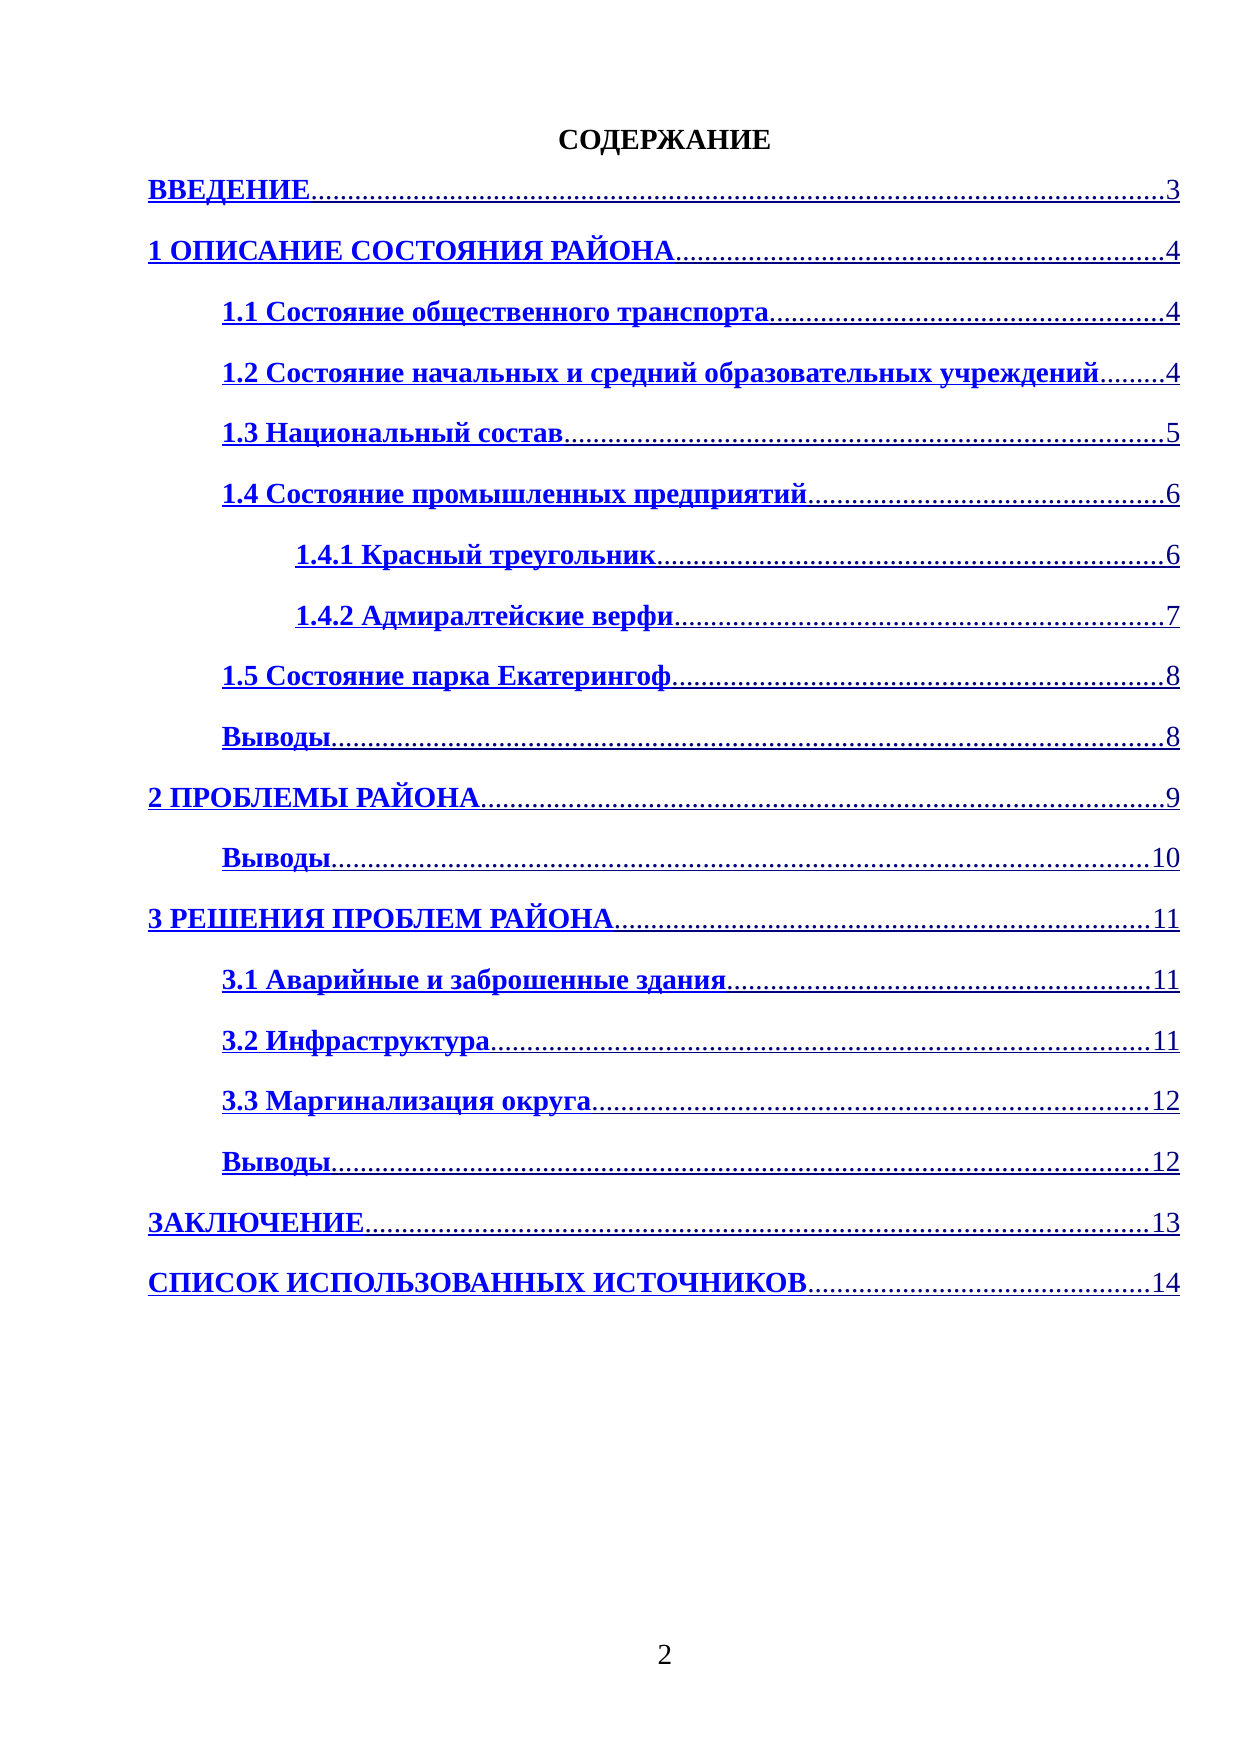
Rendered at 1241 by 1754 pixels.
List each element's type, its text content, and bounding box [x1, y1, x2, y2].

text 1.5 Состояние парка Екатерингоф 8 [148, 658, 1181, 692]
text Выводы 10 [148, 841, 1181, 874]
text СОДЕРЖАНИЕ [148, 122, 1181, 156]
text 1.1 Состояние общественного транспорта 4 [148, 294, 1181, 327]
text 1.4 Состояние промышленных предприятий 6 [148, 476, 1181, 510]
text 3 РЕШЕНИЯ ПРОБЛЕМ РАЙОНА 11 [148, 901, 1181, 935]
text 1.4.2 Адмиралтейские верфи 7 [148, 598, 1181, 631]
text ВВЕДЕНИЕ 3 [148, 172, 1181, 206]
text 3.2 Инфраструктура 11 [148, 1023, 1181, 1056]
text Выводы 8 [148, 719, 1181, 753]
text 3.1 Аварийные и заброшенные здания 11 [148, 962, 1181, 996]
text 1 ОПИСАНИЕ СОСТОЯНИЯ РАЙОНА 4 [148, 233, 1181, 267]
text СПИСОК ИСПОЛЬЗОВАННЫХ ИСТОЧНИКОВ 14 [148, 1266, 1181, 1299]
text ЗАКЛЮЧЕНИЕ 13 [148, 1205, 1181, 1238]
text 2 ПРОБЛЕМЫ РАЙОНА 9 [148, 780, 1181, 813]
text 1.2 Состояние начальных и средний образовательных учреждений 4 [148, 355, 1181, 388]
text 1.3 Национальный состав 5 [148, 415, 1181, 449]
text Выводы 12 [148, 1144, 1181, 1178]
text 1.4.1 Красный треугольник 6 [148, 537, 1181, 570]
text 3.3 Маргинализация округа 12 [148, 1083, 1181, 1117]
